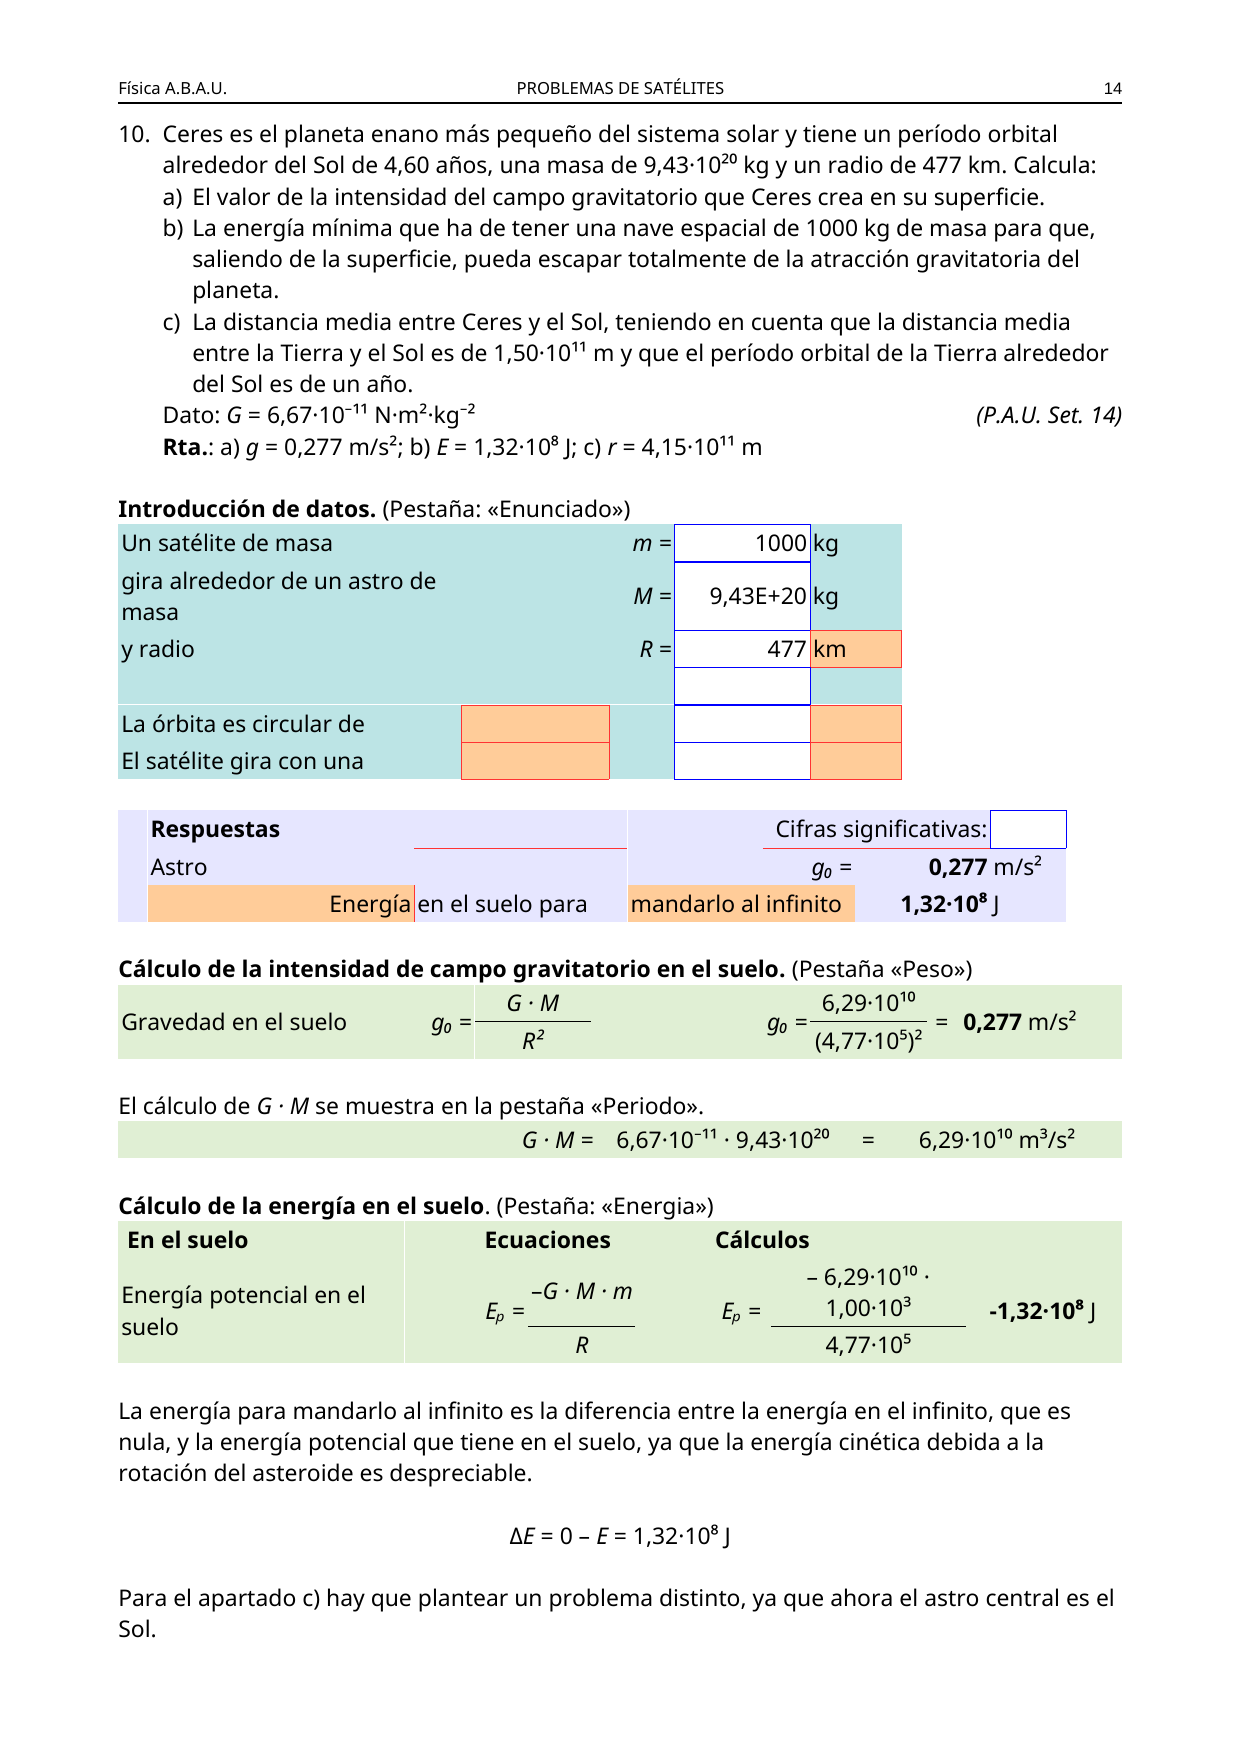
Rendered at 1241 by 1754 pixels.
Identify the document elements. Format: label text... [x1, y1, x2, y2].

table_cell [562, 849, 627, 885]
table_header Cifras significativas: [763, 810, 990, 848]
table_cell [811, 668, 902, 704]
table_header [858, 1221, 966, 1258]
table_cell en el suelo para [415, 885, 627, 922]
table_header [374, 985, 417, 1022]
table_cell [118, 885, 147, 922]
table_cell [591, 1022, 678, 1059]
table_header [405, 1221, 481, 1258]
subtitle Ceres es el planeta enano más pequeño del sistema solar y tiene un período orbital alrededor del Sol de 4,60 años, una masa de 9,43·10²⁰ kg y un radio de 477 km. Calcula: [118, 118, 1122, 181]
text Para el apartado c) hay que plantear un problema distinto, ya que ahora el astro central es el Sol. [118, 1582, 1122, 1645]
table_header [1087, 1221, 1122, 1258]
table_cell [675, 706, 810, 742]
table_header g₀ = [417, 985, 474, 1059]
table_header 0,277 [957, 985, 1025, 1059]
table_header G · M [475, 985, 591, 1021]
text Cálculo de la energía en el suelo. (Pestaña: «Energia») [118, 1189, 1122, 1221]
table_cell 1,32·10⁸ [855, 885, 990, 922]
table_header [414, 810, 562, 848]
table_cell R = [609, 630, 674, 667]
table_cell [635, 1326, 664, 1363]
table_cell R [528, 1327, 635, 1363]
table_cell 477 [675, 631, 810, 667]
table_header G · M = [476, 1121, 596, 1158]
table_header 6,29·10¹⁰ [886, 1121, 1015, 1158]
table_header = [850, 1121, 886, 1158]
table_cell [635, 1258, 664, 1326]
table_header [966, 1221, 983, 1258]
table_cell [811, 743, 901, 779]
text Rta.: a) g = 0,277 m/s²; b) E = 1,32·10⁸ J; c) r = 4,15·10¹¹ m [162, 431, 1122, 462]
table_cell [405, 1326, 481, 1363]
table_header [378, 1121, 476, 1158]
table_cell kg [811, 562, 902, 630]
table_cell [414, 849, 562, 885]
text Cálculo de la intensidad de campo gravitatorio en el suelo. (Pestaña «Peso») [118, 953, 1122, 984]
table_cell g₀ = [763, 849, 855, 885]
table_header Cálculos [712, 1221, 858, 1258]
table_cell Energía [148, 885, 414, 922]
table_cell La órbita es circular de [118, 705, 461, 742]
table_header [461, 524, 609, 562]
table_header Ecuaciones [481, 1221, 635, 1258]
table_cell El satélite gira con una [118, 742, 461, 779]
table_header 6,29·10¹⁰ [810, 985, 927, 1021]
table_cell [966, 1258, 983, 1363]
table_cell –G · M · m [528, 1258, 635, 1326]
table_header [678, 985, 730, 1022]
table_cell [118, 848, 147, 885]
table_cell [628, 848, 763, 885]
text Dato: G = 6,67·10⁻¹¹ N·m²·kg⁻² (P.A.U. Set. 14) [162, 399, 1122, 431]
table_cell [461, 562, 609, 630]
table_cell [118, 667, 461, 704]
subtitle El valor de la intensidad del campo gravitatorio que Ceres crea en su superficie. [162, 181, 1122, 212]
table_cell [374, 1022, 417, 1059]
table_cell Eₚ = [712, 1258, 771, 1363]
table_cell m/s² [990, 849, 1066, 885]
text El cálculo de G · M se muestra en la pestaña «Periodo». [118, 1090, 1122, 1121]
table_cell [405, 1258, 481, 1326]
table_cell 4,77·10⁵ [771, 1327, 966, 1363]
table_header 1000 [675, 525, 810, 561]
text La energía para mandarlo al infinito es la diferencia entre la energía en el infinito, que es nula, y la energía potencial que tiene en el suelo, ya que la energía cinética debida a la rotación del asteroide es despreciable. [118, 1395, 1122, 1488]
table_cell -1,32·10⁸ [983, 1258, 1087, 1363]
table_header Respuestas [148, 810, 414, 848]
table_header [118, 810, 147, 848]
subtitle La distancia media entre Ceres y el Sol, teniendo en cuenta que la distancia media entre la Tierra y el Sol es de 1,50·10¹¹ m y que el período orbital de la Tierra alrededor del Sol es de un año. [162, 306, 1122, 399]
table_cell [461, 630, 609, 667]
table_cell [811, 706, 901, 742]
table_header = [927, 985, 957, 1059]
text ΔE = 0 – E = 1,32·10⁸ J [118, 1520, 1122, 1551]
table_header [591, 985, 678, 1022]
table_header kg [811, 524, 902, 562]
table_cell 0,277 [855, 849, 990, 885]
table_cell [610, 742, 674, 779]
table_cell [609, 667, 674, 704]
table_cell km [811, 631, 901, 667]
table_cell Energía potencial en el suelo [118, 1258, 404, 1363]
table_header [664, 1221, 712, 1258]
table_header [210, 1121, 378, 1158]
table_cell Astro [148, 848, 414, 885]
table_cell [678, 1022, 730, 1059]
table_header Un satélite de masa [118, 524, 461, 562]
table_cell mandarlo al infinito [628, 885, 855, 922]
table_header [198, 1121, 210, 1158]
subtitle La energía mínima que ha de tener una nave espacial de 1000 kg de masa para que, saliendo de la superficie, pueda escapar totalmente de la atracción gravitatoria del planeta. [162, 212, 1122, 306]
text Introducción de datos. (Pestaña: «Enunciado») [118, 493, 1122, 524]
table_cell (4,77·10⁵)² [810, 1022, 927, 1059]
table_header [635, 1221, 664, 1258]
table_cell [664, 1258, 712, 1326]
table_header En el suelo [118, 1221, 404, 1258]
table_header m = [609, 524, 674, 562]
table_header 6,67·10⁻¹¹ · 9,43·10²⁰ [596, 1121, 850, 1158]
table_cell [461, 667, 609, 704]
table_cell [610, 705, 674, 742]
table_cell – 6,29·10¹⁰ · 1,00·10³ [771, 1258, 966, 1326]
table_header [628, 810, 763, 848]
table_cell M = [609, 562, 674, 630]
table_cell J [1087, 1258, 1122, 1363]
table_header [983, 1221, 1087, 1258]
table_cell [675, 743, 810, 779]
table_header g₀ = [730, 985, 810, 1059]
table_cell gira alrededor de un astro de masa [118, 562, 461, 630]
table_header [118, 1121, 198, 1158]
table_cell Eₚ = [481, 1258, 528, 1363]
table_header Gravedad en el suelo [118, 985, 374, 1059]
table_cell [462, 743, 609, 779]
table_cell 9,43E+20 [675, 563, 810, 630]
table_cell J [990, 885, 1066, 922]
table_cell [664, 1326, 712, 1363]
table_cell [462, 706, 609, 742]
table_header [562, 810, 627, 848]
table_cell y radio [118, 630, 461, 667]
table_header m³/s² [1015, 1121, 1122, 1158]
table_header [991, 811, 1066, 848]
table_cell R² [475, 1022, 591, 1059]
table_header m/s² [1025, 985, 1122, 1059]
table_cell [675, 668, 810, 704]
